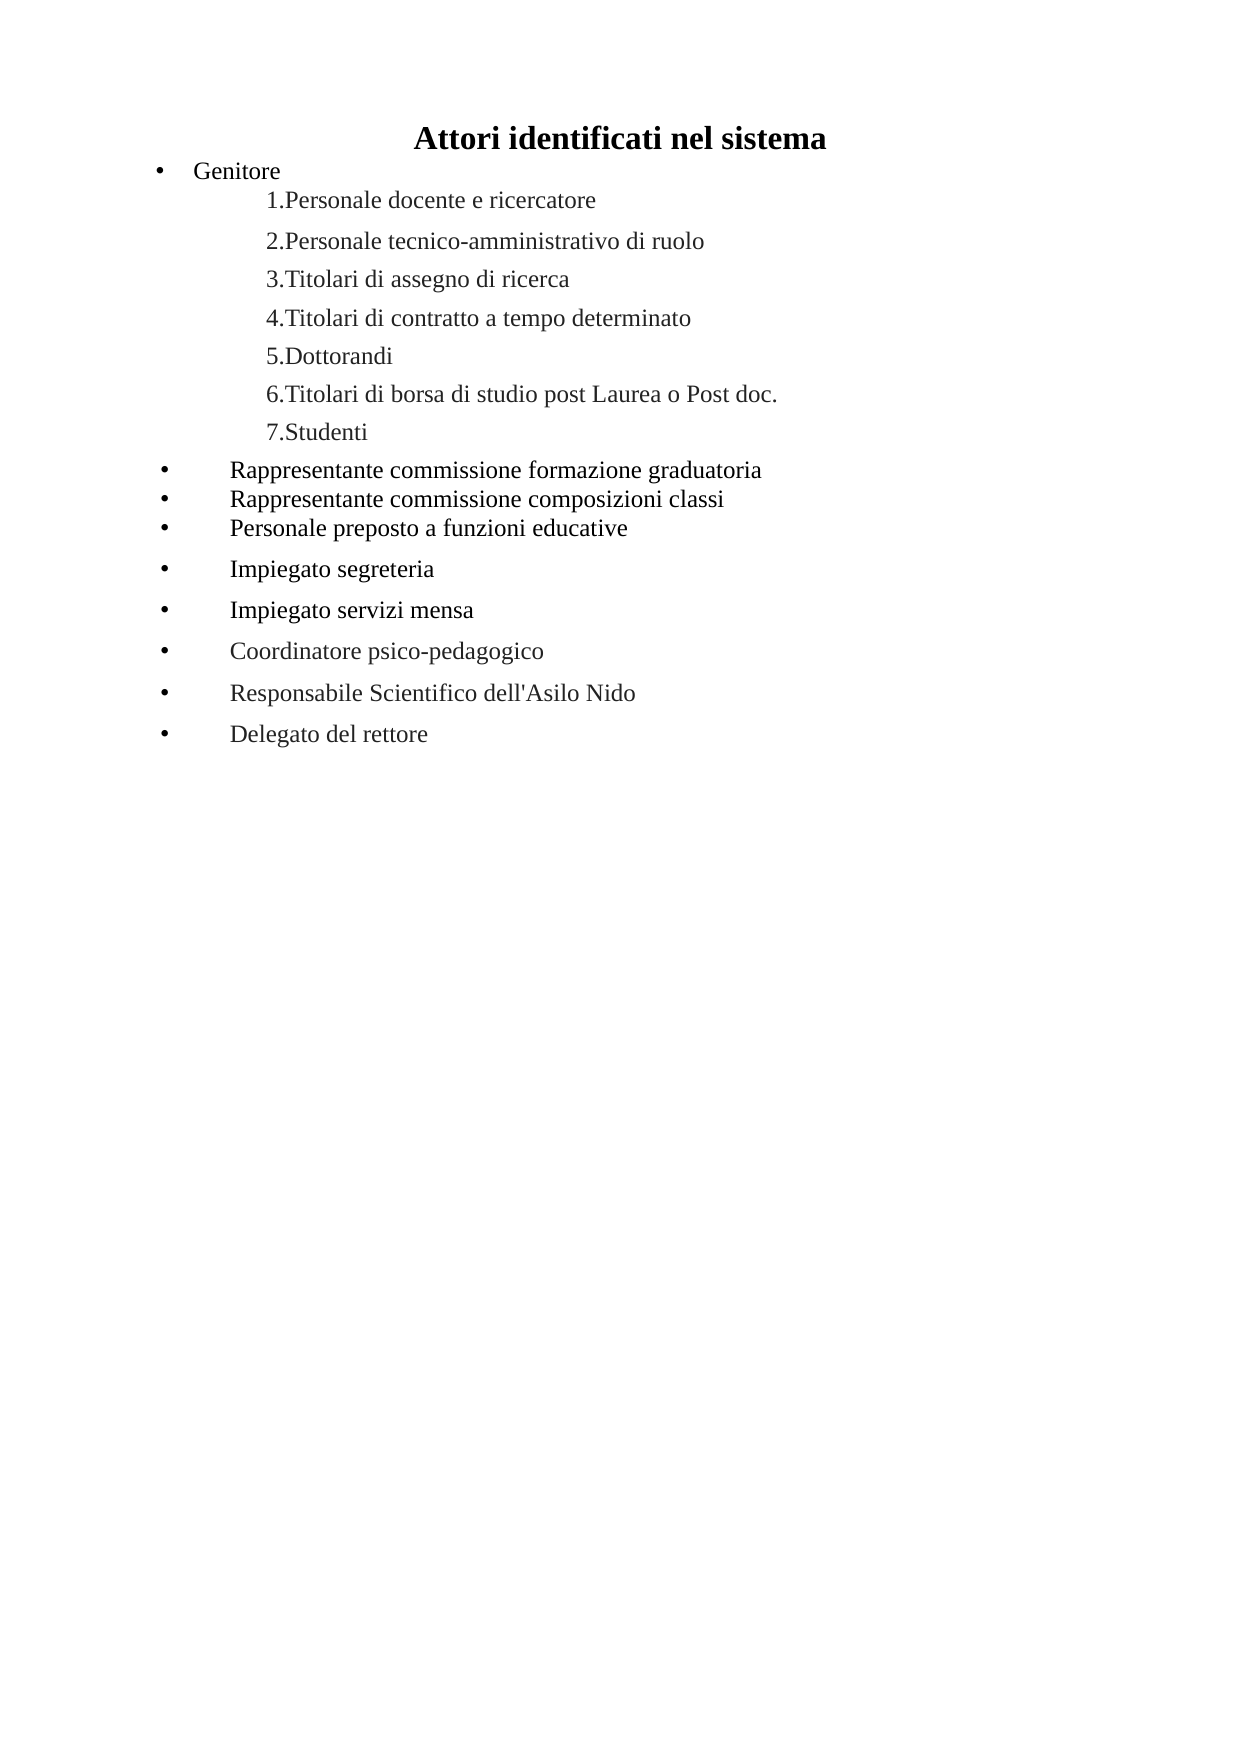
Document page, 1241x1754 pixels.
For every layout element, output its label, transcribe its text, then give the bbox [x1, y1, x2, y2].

list Titolari di borsa di studio post Laurea o Post doc. [266, 379, 1122, 408]
list Delegato del rettore [160, 719, 1122, 748]
text 1.Personale docente e ricercatore [253, 185, 1122, 214]
list Personale preposto a funzioni educative [160, 513, 1122, 541]
list Rappresentante commissione formazione graduatoria [160, 455, 1122, 484]
list Titolari di contratto a tempo determinato [266, 303, 1122, 331]
list Impiegato servizi mensa [160, 595, 1122, 624]
list Impiegato segreteria [160, 554, 1122, 583]
list Titolari di assegno di ricerca [266, 264, 1122, 293]
list Studenti [266, 417, 1122, 446]
list Responsabile Scientifico dell'Asilo Nido [160, 678, 1122, 706]
list Genitore [156, 156, 1122, 185]
list Personale tecnico-amministrativo di ruolo [266, 226, 1122, 255]
text Attori identificati nel sistema [118, 118, 1122, 156]
list Coordinatore psico-pedagogico [160, 636, 1122, 665]
list Rappresentante commissione composizioni classi [160, 484, 1122, 513]
list Dottorandi [266, 341, 1122, 369]
